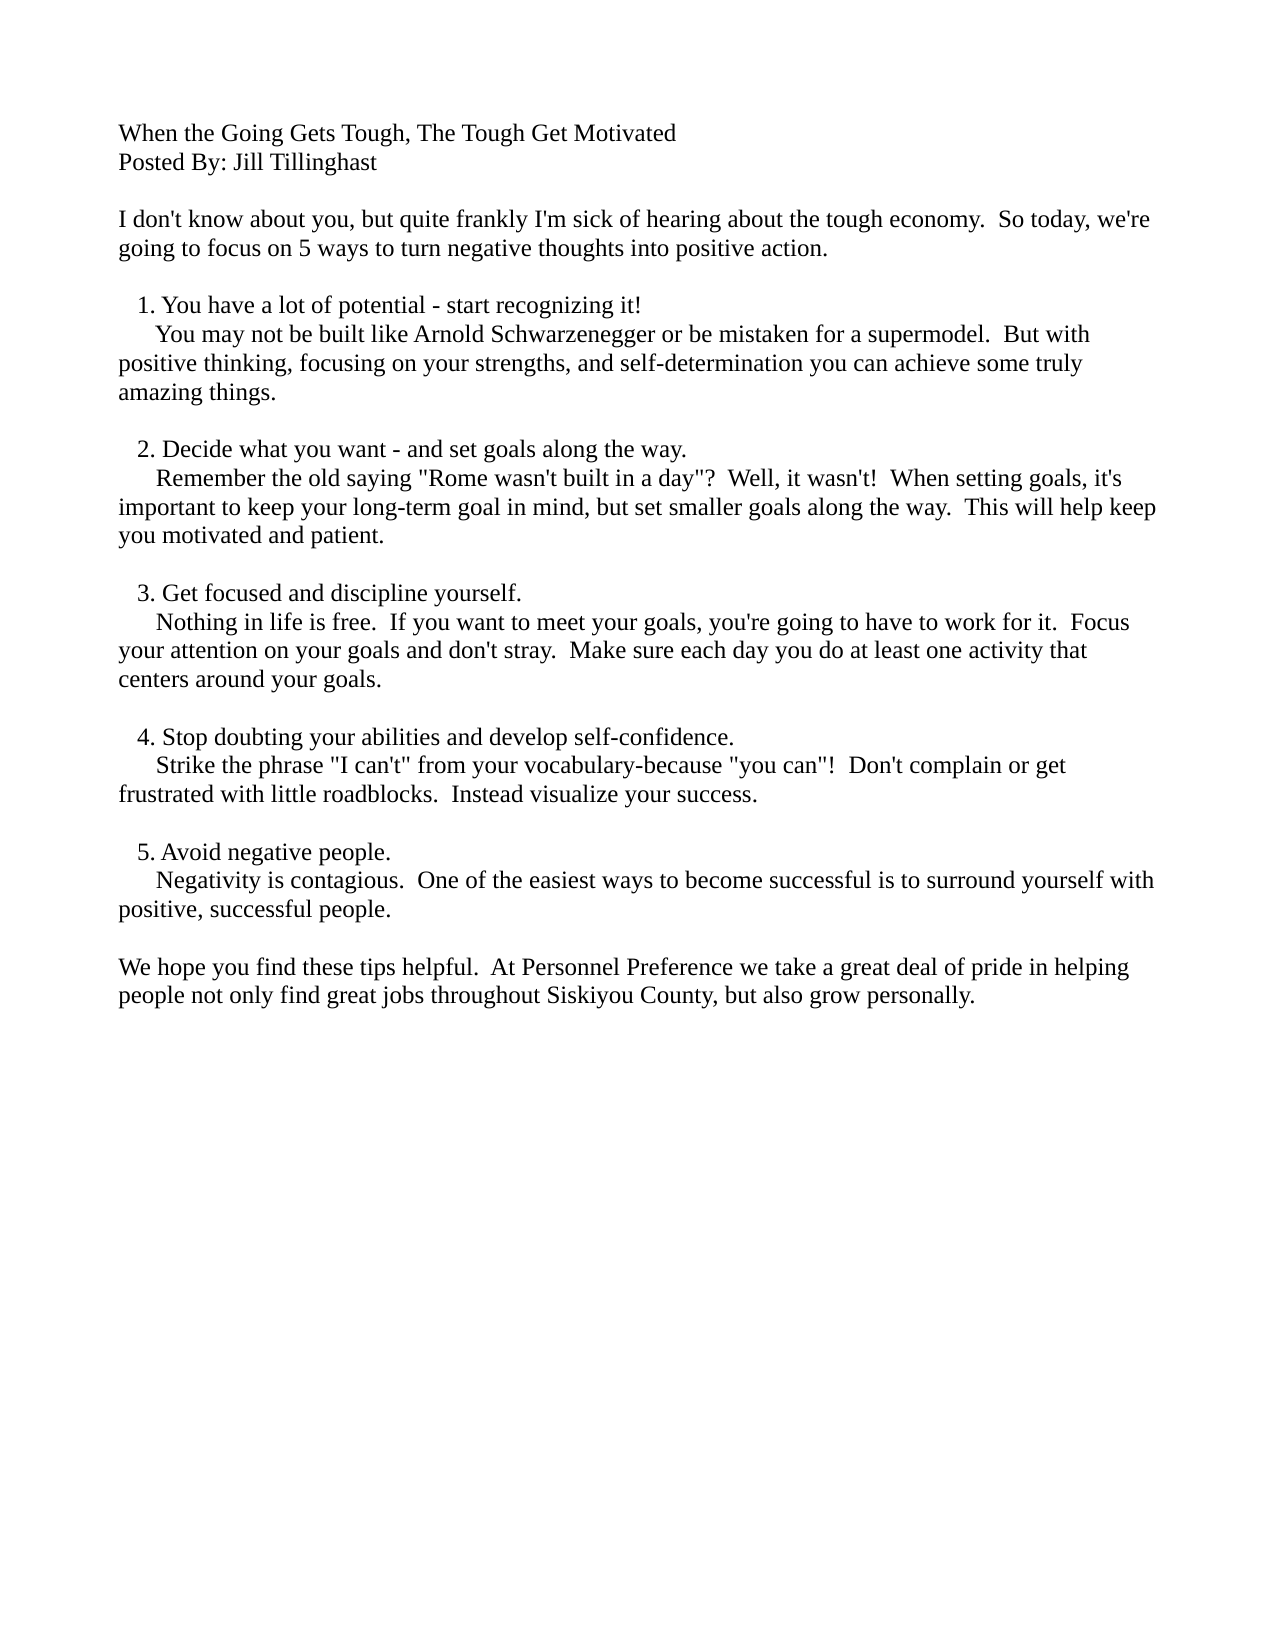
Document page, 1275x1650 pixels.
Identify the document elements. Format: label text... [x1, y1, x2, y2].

text We hope you find these tips helpful. At Personnel Preference we take a great deal of pride in helping people not only find great jobs throughout Siskiyou County, but also grow personally. [118, 952, 1157, 1009]
text You may not be built like Arnold Schwarzenegger or be mistaken for a supermodel. But with positive thinking, focusing on your strengths, and self-determination you can achieve some truly amazing things. [118, 319, 1157, 406]
text I don't know about you, but quite frankly I'm sick of hearing about the tough economy. So today, we're going to focus on 5 ways to turn negative thoughts into positive action. [118, 204, 1157, 262]
text Negativity is contagious. One of the easiest ways to become successful is to surround yourself with positive, successful people. [118, 866, 1157, 923]
text Nothing in life is free. If you want to meet your goals, you're going to have to work for it. Focus your attention on your goals and don't stray. Make sure each day you do at least one activity that centers around your goals. [118, 607, 1157, 693]
text 2. Decide what you want - and set goals along the way. [118, 434, 1157, 463]
text 1. You have a lot of potential - start recognizing it! [118, 291, 1157, 319]
text 3. Get focused and discipline yourself. [118, 578, 1157, 607]
text When the Going Gets Tough, The Tough Get Motivated [118, 118, 1157, 147]
text Strike the phrase "I can't" from your vocabulary-because "you can"! Don't complain or get frustrated with little roadblocks. Instead visualize your success. [118, 751, 1157, 808]
text Remember the old saying "Rome wasn't built in a day"? Well, it wasn't! When setting goals, it's important to keep your long-term goal in mind, but set smaller goals along the way. This will help keep you motivated and patient. [118, 463, 1157, 549]
text Posted By: Jill Tillinghast [118, 147, 1157, 176]
text 4. Stop doubting your abilities and develop self-confidence. [118, 722, 1157, 751]
text 5. Avoid negative people. [118, 837, 1157, 866]
